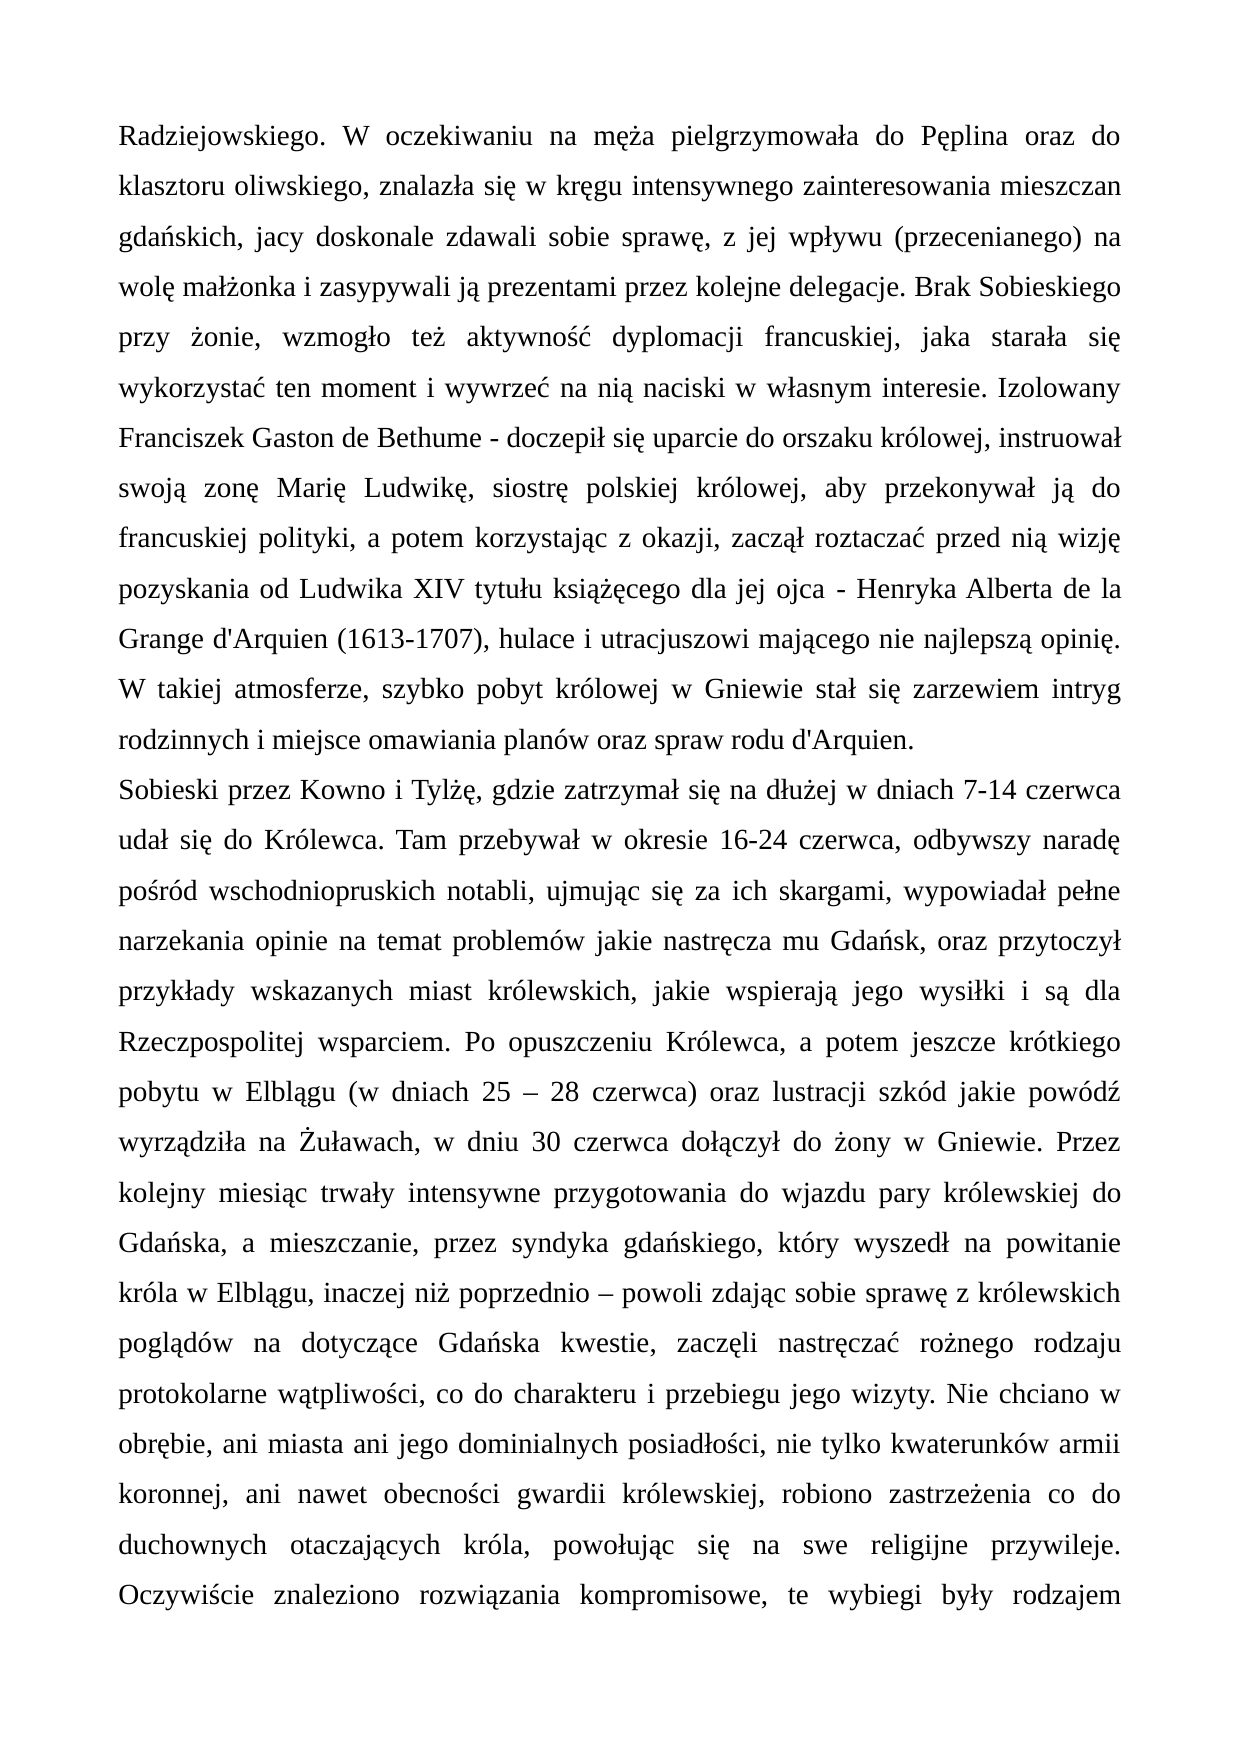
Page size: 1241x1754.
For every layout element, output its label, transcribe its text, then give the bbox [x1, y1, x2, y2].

text Sobieski przez Kowno i Tylżę, gdzie zatrzymał się na dłużej w dniach 7-14 czerwca udał się do Królewca. Tam przebywał w okresie 16-24 czerwca, odbywszy naradę pośród wschodniopruskich notabli, ujmując się za ich skargami, wypowiadał pełne narzekania opinie na temat problemów jakie nastręcza mu Gdańsk, oraz przytoczył przykłady wskazanych miast królewskich, jakie wspierają jego wysiłki i są dla Rzeczpospolitej wsparciem. Po opuszczeniu Królewca, a potem jeszcze krótkiego pobytu w Elblągu (w dniach 25 – 28 czerwca) oraz lustracji szkód jakie powódź wyrządziła na Żuławach, w dniu 30 czerwca dołączył do żony w Gniewie. Przez kolejny miesiąc trwały intensywne przygotowania do wjazdu pary królewskiej do Gdańska, a mieszczanie, przez syndyka gdańskiego, który wyszedł na powitanie króla w Elblągu, inaczej niż poprzednio – powoli zdając sobie sprawę z królewskich poglądów na dotyczące Gdańska kwestie, zaczęli nastręczać rożnego rodzaju protokolarne wątpliwości, co do charakteru i przebiegu jego wizyty. Nie chciano w obrębie, ani miasta ani jego dominialnych posiadłości, nie tylko kwaterunków armii koronnej, ani nawet obecności gwardii królewskiej, robiono zastrzeżenia co do duchownych otaczających króla, powołując się na swe religijne przywileje. Oczywiście znaleziono rozwiązania kompromisowe, te wybiegi były rodzajem [118, 772, 1122, 1611]
text Radziejowskiego. W oczekiwaniu na męża pielgrzymowała do Pęplina oraz do klasztoru oliwskiego, znalazła się w kręgu intensywnego zainteresowania mieszczan gdańskich, jacy doskonale zdawali sobie sprawę, z jej wpływu (przecenianego) na wolę małżonka i zasypywali ją prezentami przez kolejne delegacje. Brak Sobieskiego przy żonie, wzmogło też aktywność dyplomacji francuskiej, jaka starała się wykorzystać ten moment i wywrzeć na nią naciski w własnym interesie. Izolowany Franciszek Gaston de Bethume - doczepił się uparcie do orszaku królowej, instruował swoją zonę Marię Ludwikę, siostrę polskiej królowej, aby przekonywał ją do francuskiej polityki, a potem korzystając z okazji, zaczął roztaczać przed nią wizję pozyskania od Ludwika XIV tytułu książęcego dla jej ojca - Henryka Alberta de la Grange d'Arquien (1613-1707), hulace i utracjuszowi mającego nie najlepszą opinię. W takiej atmosferze, szybko pobyt królowej w Gniewie stał się zarzewiem intryg rodzinnych i miejsce omawiania planów oraz spraw rodu d'Arquien. [118, 118, 1122, 755]
